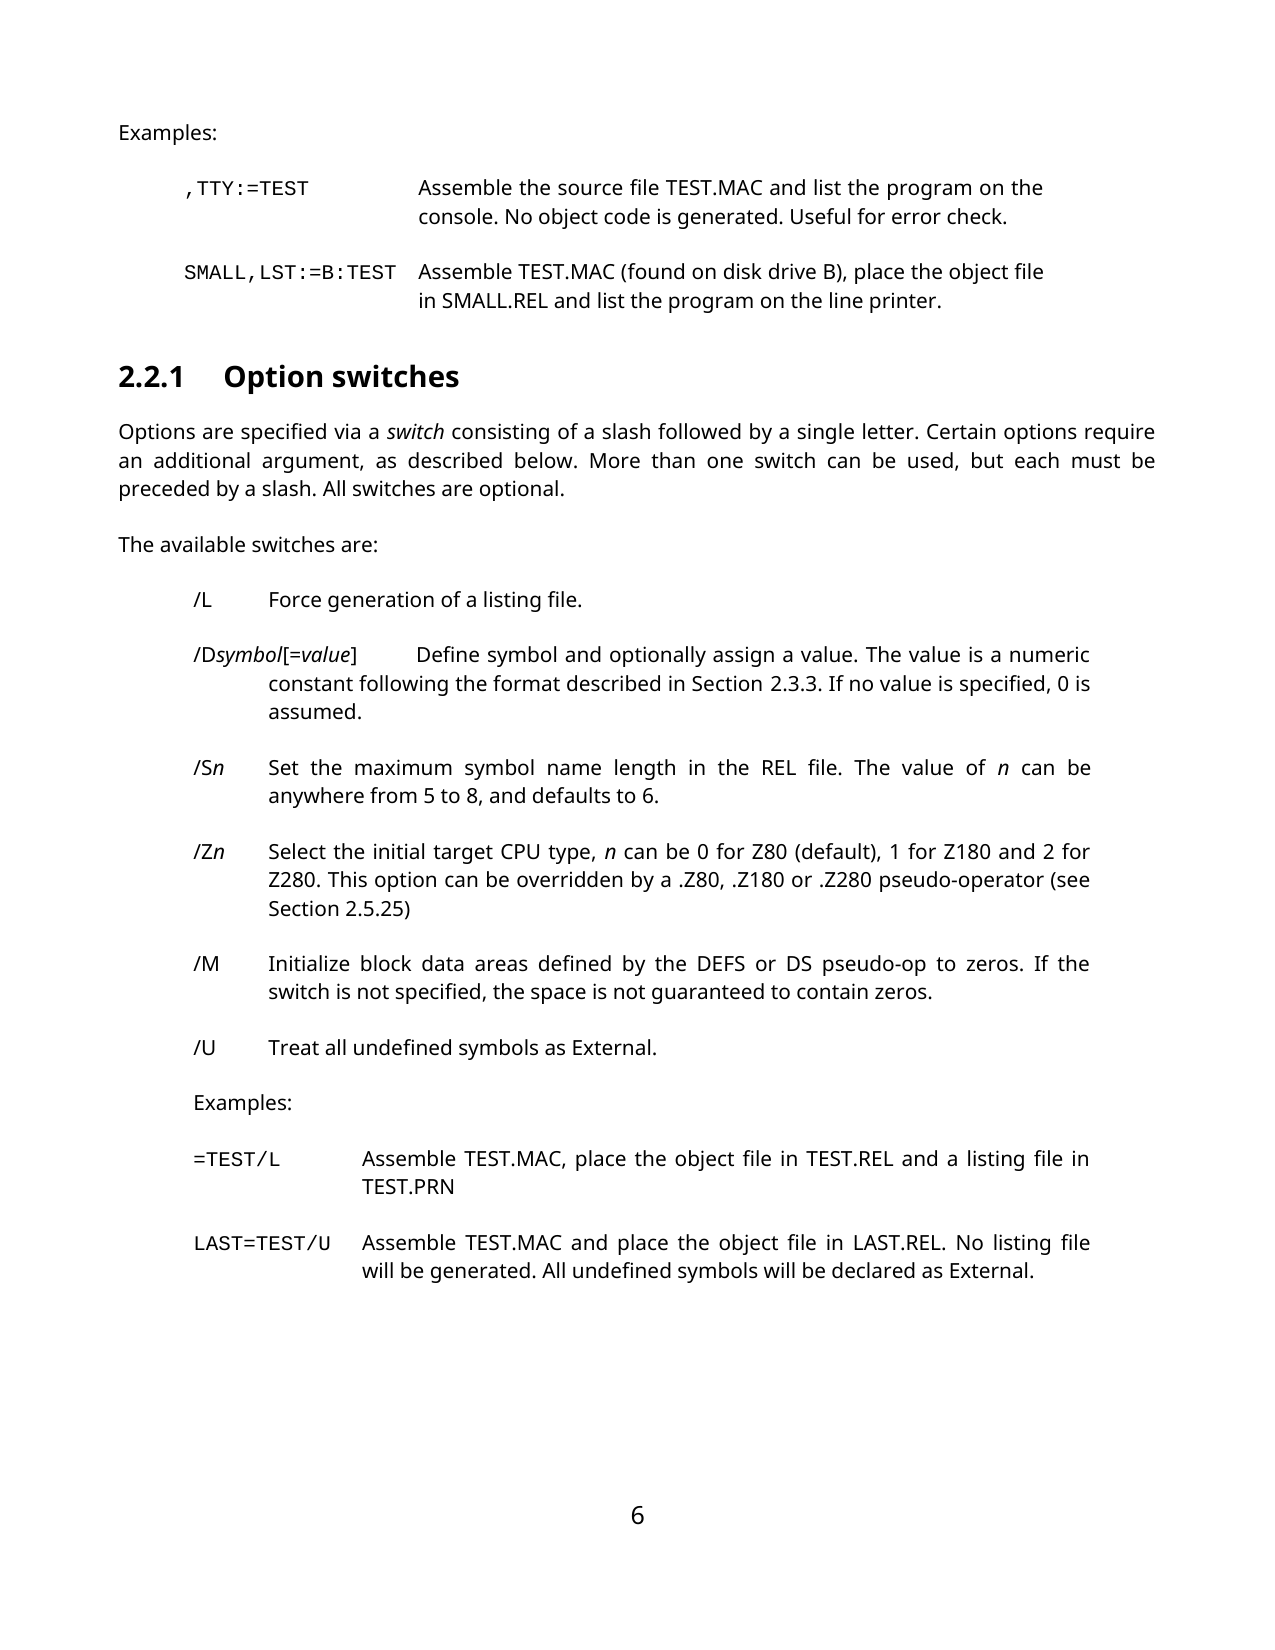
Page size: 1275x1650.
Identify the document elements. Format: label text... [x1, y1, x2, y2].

text /M Initialize block data areas defined by the DEFS or DS pseudo-op to zeros. If the switch is not specified, the space is not guaranteed to contain zeros. [193, 949, 1091, 1006]
text ,TTY:=TEST Assemble the source file TEST.MAC and list the program on the console. No object code is generated. Useful for error check. [184, 173, 1044, 231]
text Options are specified via a switch consisting of a slash followed by a single letter. Certain options require an additional argument, as described below. More than one switch can be used, but each must be preceded by a slash. All switches are optional. [118, 417, 1157, 503]
text /Zn Select the initial target CPU type, n can be 0 for Z80 (default), 1 for Z180 and 2 for Z280. This option can be overridden by a .Z80, .Z180 or .Z280 pseudo-operator (see Section 2.5.25) [193, 837, 1091, 922]
text Examples: [193, 1088, 1091, 1117]
text The available switches are: [118, 530, 1157, 558]
text /Dsymbol[=value] Define symbol and optionally assign a value. The value is a numeric constant following the format described in Section 2.3.3. If no value is specified, 0 is assumed. [193, 641, 1091, 726]
text /Sn Set the maximum symbol name length in the REL file. The value of n can be anywhere from 5 to 8, and defaults to 6. [193, 753, 1091, 810]
text /U Treat all undefined symbols as External. [193, 1033, 1091, 1061]
text LAST=TEST/U Assemble TEST.MAC and place the object file in LAST.REL. No listing file will be generated. All undefined symbols will be declared as External. [193, 1228, 1091, 1285]
text Examples: [118, 118, 1157, 147]
subtitle Option switches [118, 356, 1157, 396]
text /L Force generation of a listing file. [193, 585, 1091, 614]
text =TEST/L Assemble TEST.MAC, place the object file in TEST.REL and a listing file in TEST.PRN [193, 1144, 1091, 1201]
text SMALL,LST:=B:TEST Assemble TEST.MAC (found on disk drive B), place the object file in SMALL.REL and list the program on the line printer. [184, 257, 1044, 314]
